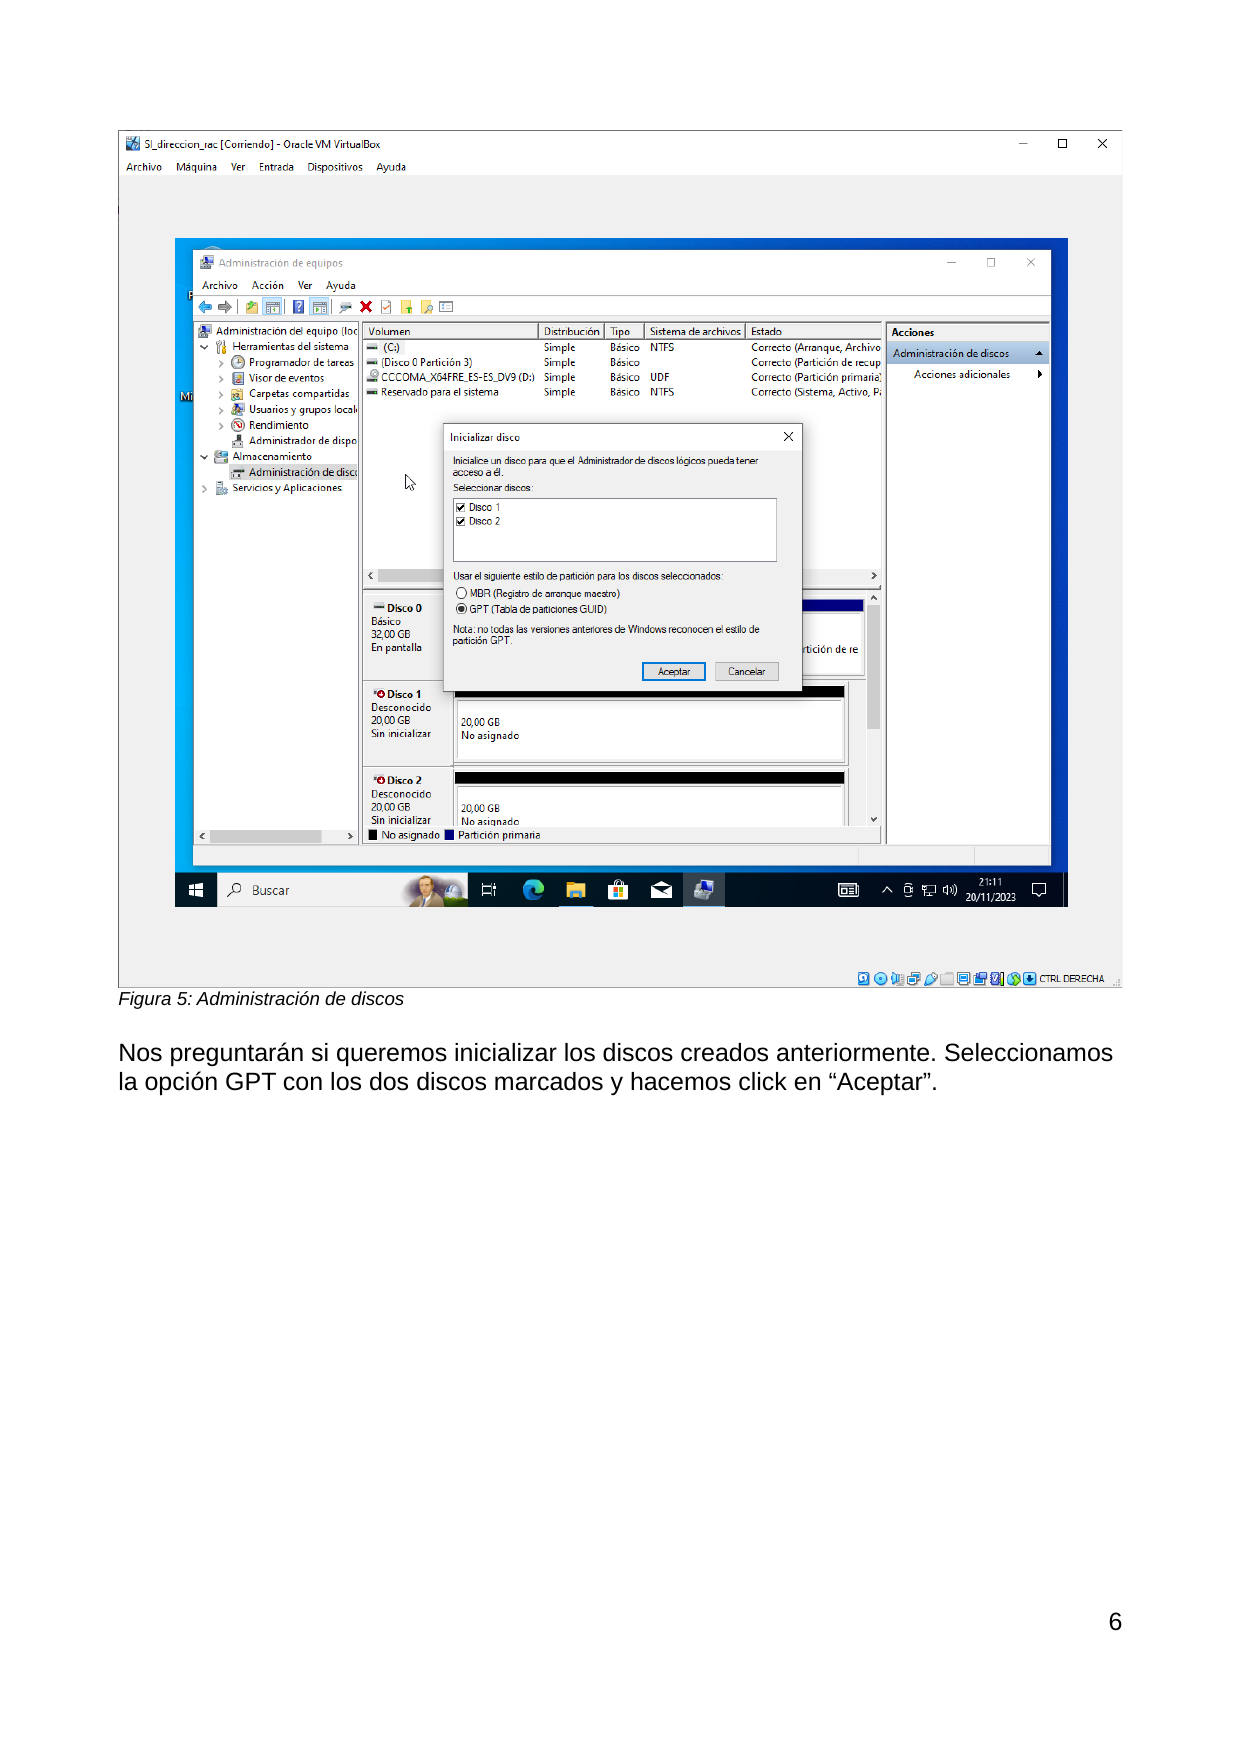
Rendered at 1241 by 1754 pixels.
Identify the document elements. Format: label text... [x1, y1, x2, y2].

picture [118, 130, 1123, 988]
text Nos preguntarán si queremos inicializar los discos creados anteriormente. Seleccionamos la opción GPT con los dos discos marcados y hacemos click en “Aceptar”. [118, 1038, 1122, 1095]
text Figura 5: Administración de discos [118, 988, 1122, 1009]
